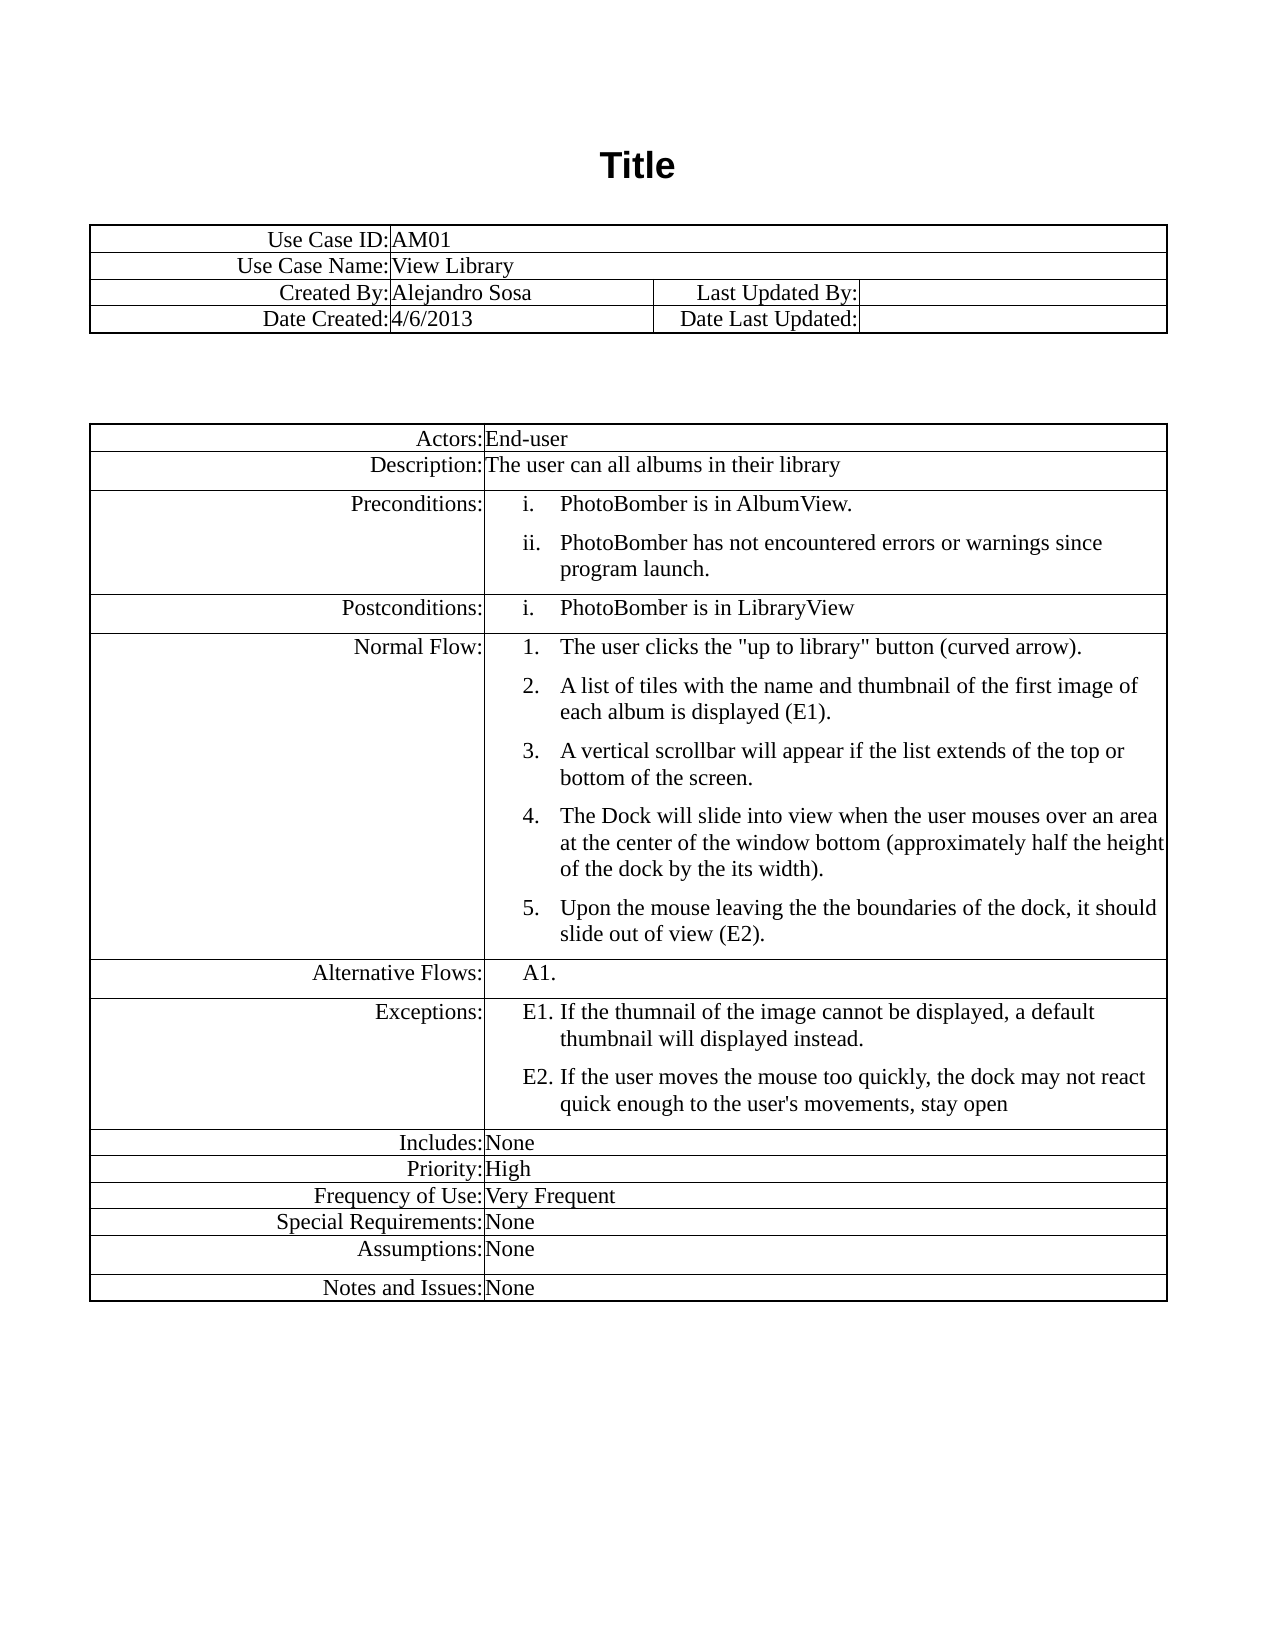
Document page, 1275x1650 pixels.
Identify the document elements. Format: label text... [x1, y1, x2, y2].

table_cell PhotoBomber is in LibraryView [485, 595, 1166, 633]
table_cell View Library [391, 253, 1166, 279]
table_header Actors: [91, 425, 484, 451]
table_cell Created By: [91, 280, 390, 305]
table_cell Very Frequent [485, 1183, 1166, 1208]
table_cell Description: [91, 452, 484, 490]
table_cell [860, 280, 1166, 305]
table_header Use Case ID: [91, 226, 390, 252]
table_cell The user clicks the "up to library" button (curved arrow). A list of tiles with the name and thumbnail of the first image of each album is displayed (E1). A vertical scrollbar will appear if the list extends of the top or bottom of the screen. The Dock will slide into view when the user mouses over an area at the center of the window bottom (approximately half the height of the dock by the its width). Upon the mouse leaving the the boundaries of the dock, it should slide out of view (E2). [485, 634, 1166, 959]
table_cell Includes: [91, 1130, 484, 1155]
table_cell Last Updated By: [654, 280, 859, 305]
table_cell None [485, 1275, 1166, 1300]
table_cell Alejandro Sosa [391, 280, 653, 305]
table_header AM01 [391, 226, 1166, 252]
table_cell If the thumnail of the image cannot be displayed, a default thumbnail will displayed instead. If the user moves the mouse too quickly, the dock may not react quick enough to the user's movements, stay open [485, 999, 1166, 1129]
table_cell None [485, 1209, 1166, 1234]
table_cell [485, 960, 1166, 998]
table_cell Use Case Name: [91, 253, 390, 279]
table_cell None [485, 1130, 1166, 1155]
table_cell Postconditions: [91, 595, 484, 633]
table_header End-user [485, 425, 1166, 451]
table_cell None [485, 1236, 1166, 1273]
table_cell Assumptions: [91, 1236, 484, 1273]
table_cell Special Requirements: [91, 1209, 484, 1234]
table_cell Date Created: [91, 306, 390, 332]
title Title [118, 143, 1157, 186]
table_cell Notes and Issues: [91, 1275, 484, 1300]
table_cell Exceptions: [91, 999, 484, 1129]
table_cell High [485, 1156, 1166, 1182]
table_cell Alternative Flows: [91, 960, 484, 998]
table_cell PhotoBomber is in AlbumView. PhotoBomber has not encountered errors or warnings since program launch. [485, 491, 1166, 594]
table_cell Date Last Updated: [654, 306, 859, 332]
table_cell [860, 306, 1166, 332]
table_cell Normal Flow: [91, 634, 484, 959]
table_cell Priority: [91, 1156, 484, 1182]
table_cell 4/6/2013 [391, 306, 653, 332]
table_cell Frequency of Use: [91, 1183, 484, 1208]
table_cell The user can all albums in their library [485, 452, 1166, 490]
table_cell Preconditions: [91, 491, 484, 594]
